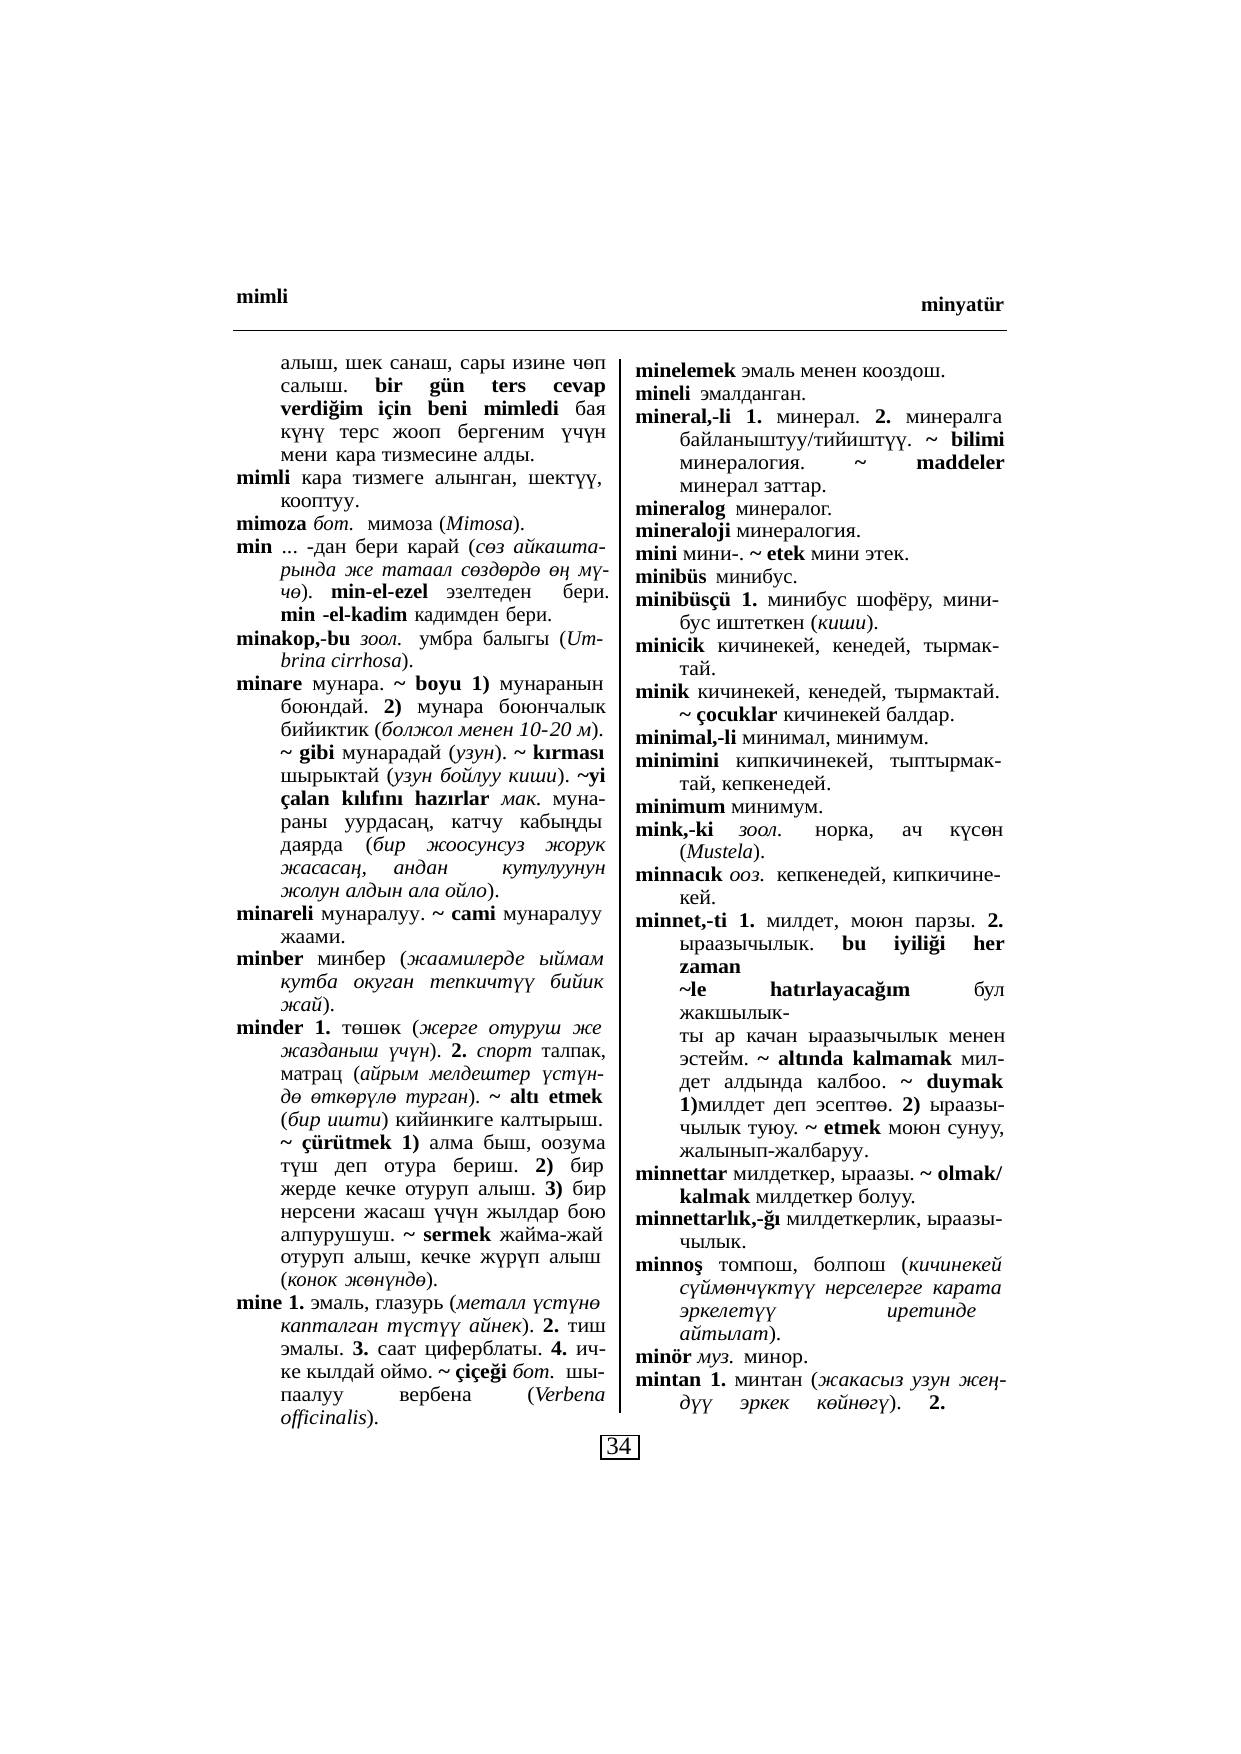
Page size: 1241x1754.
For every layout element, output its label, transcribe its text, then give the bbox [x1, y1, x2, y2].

text ~ çürütmek 1) алма быш, оозума түш деп отура бериш. 2) бир [280, 1131, 606, 1177]
text жазданыш үчүн). 2. спорт талпак, матрац (айрым мелдештер үстүн- дө өткөрүлө турган). ~ altı etmek [280, 1039, 606, 1108]
text mimli [236, 284, 288, 308]
text отуруп алыш, кечке жүрүп алыш [280, 1246, 605, 1268]
text рында же татаал сөздөрдө өң мү- чө). min-el-ezel эзелтеден бери. min -el-kadim кадимден бери. [280, 558, 609, 626]
text minareli мунаралуу. ~ cami мунаралуу жаами. [236, 902, 606, 948]
text ~le hatırlayacağım бул жакшылык- [679, 978, 1005, 1024]
text эркелетүү иретинде айтылат). [679, 1299, 976, 1345]
text minik кичинекей, кенедей, тырмактай. [635, 680, 1037, 703]
text капталган түстүү айнек). 2. тиш эмалы. 3. саат циферблаты. 4. ич- ке кылдай оймо. ~ çiçeği бот. шы- [280, 1314, 606, 1383]
text (конок жөнүндө). [280, 1268, 441, 1291]
text mine 1. эмаль, глазурь (металл үстүнө [236, 1291, 609, 1314]
text minder 1. төшөк (жерге отуруш же [236, 1016, 609, 1039]
text тай, кепкенедей. [679, 772, 833, 795]
text minyatür [921, 292, 1065, 316]
text даярда (бир жоосунсуз жорук жасасаң, андан кутулуунун жолун алдын ала ойло). [280, 833, 606, 902]
text жерде кечке отуруп алыш. 3) бир нерсени жасаш үчүн жылдар бою алпурушуш. ~ sermek жайма-жай [280, 1177, 606, 1246]
text чылык. [679, 1230, 748, 1253]
text mimli кара тизмеге алынган, шектүү, кооптуу. [236, 466, 606, 512]
text (бир ишти) кийинкиге калтырыш. [280, 1108, 606, 1131]
text minibüsçü 1. минибус шофёру, мини- бус иштеткен (киши). [635, 588, 1009, 634]
text minnet,-ti 1. милдет, моюн парзы. 2. [635, 909, 1065, 932]
text mini мини-. ~ etek мини этек. [635, 542, 1065, 565]
text minakop,-bu зоол. умбра балыгы (Um- brina cirrhosa). [236, 627, 609, 672]
text minör муз. минор. [635, 1345, 985, 1368]
text mimoza бот. мимоза (Mimosa). [236, 512, 609, 535]
text ~ çocuklar кичинекей балдар. minimal,-li минимал, минимум. minimini кипкичинекей, тыптырмак- [635, 703, 1006, 772]
text minnettarlık,-ğı милдеткерлик, ыраазы- [635, 1208, 1065, 1230]
text minnettar милдеткер, ыраазы. ~ olmak/ kalmak милдеткер болуу. [635, 1162, 1065, 1208]
text minibüs минибус. [635, 565, 1065, 588]
text шырыктай (узун бойлуу киши). ~yi çalan kılıfını hazırlar мак. муна- раны уурдасаң, катчу кабыңды [280, 764, 606, 833]
text mineraloji минералогия. [635, 519, 1065, 542]
text mink,-ki зоол. норка, ач күсөн [635, 818, 1065, 841]
text mintan 1. минтан (жакасыз узун жең- [635, 1368, 1065, 1391]
text байланыштуу/тийиштүү. ~ bilimi минералогия. ~ maddeler минерал заттар. [679, 428, 1004, 497]
text minicik кичинекей, кенедей, тырмак- тай. [635, 634, 1035, 680]
text боюндай. 2) мунара боюнчалык бийиктик (болжол менен 10-20 м). [280, 695, 606, 741]
text minare мунара. ~ boyu 1) мунаранын [236, 672, 609, 695]
text кутба окуган тепкичтүү бийик жай). [280, 971, 606, 1016]
text дүү эркек көйнөгү). 2. [679, 1391, 945, 1414]
text 1)милдет деп эсептөө. 2) ыраазы- чылык туюу. ~ etmek моюн сунуу, жалынып-жалбаруу. [679, 1093, 1005, 1162]
text mineli эмалданган. [635, 382, 1065, 405]
text ~ gibi мунарадай (узун). ~ kırması [280, 741, 606, 764]
text паалуу вербена (Verbena officinalis). [280, 1383, 605, 1429]
text minelemek эмаль менен кооздош. [635, 358, 1065, 382]
text minber минбер (жаамилерде ыймам [236, 948, 609, 970]
text mineralog минералог. [635, 497, 1030, 519]
text minnacık ооз. кепкенедей, кипкичине- кей. [635, 863, 1006, 909]
text minnoş томпош, болпош (кичинекей сүймөнчүктүү нерселерге карата [635, 1253, 1065, 1299]
text minimum минимум. [635, 795, 1065, 818]
text ыраазычылык. bu iyiliği her zaman [679, 932, 1004, 978]
text ты ар качан ыраазычылык менен эстейм. ~ altında kalmamak мил- дет алдында калбоо. ~ duymak [679, 1024, 1005, 1093]
text (Mustela). [679, 841, 768, 863]
text min ... -дан бери карай (сөз айкашта- [236, 535, 609, 558]
text mineral,-li 1. минерал. 2. минералга [635, 405, 1065, 428]
text алыш, шек санаш, сары изине чөп салыш. bir gün ters cevap verdiğim için beni mimledi бая күнү терс жооп бергеним үчүн мени кара тизмесине алды. [280, 350, 606, 466]
